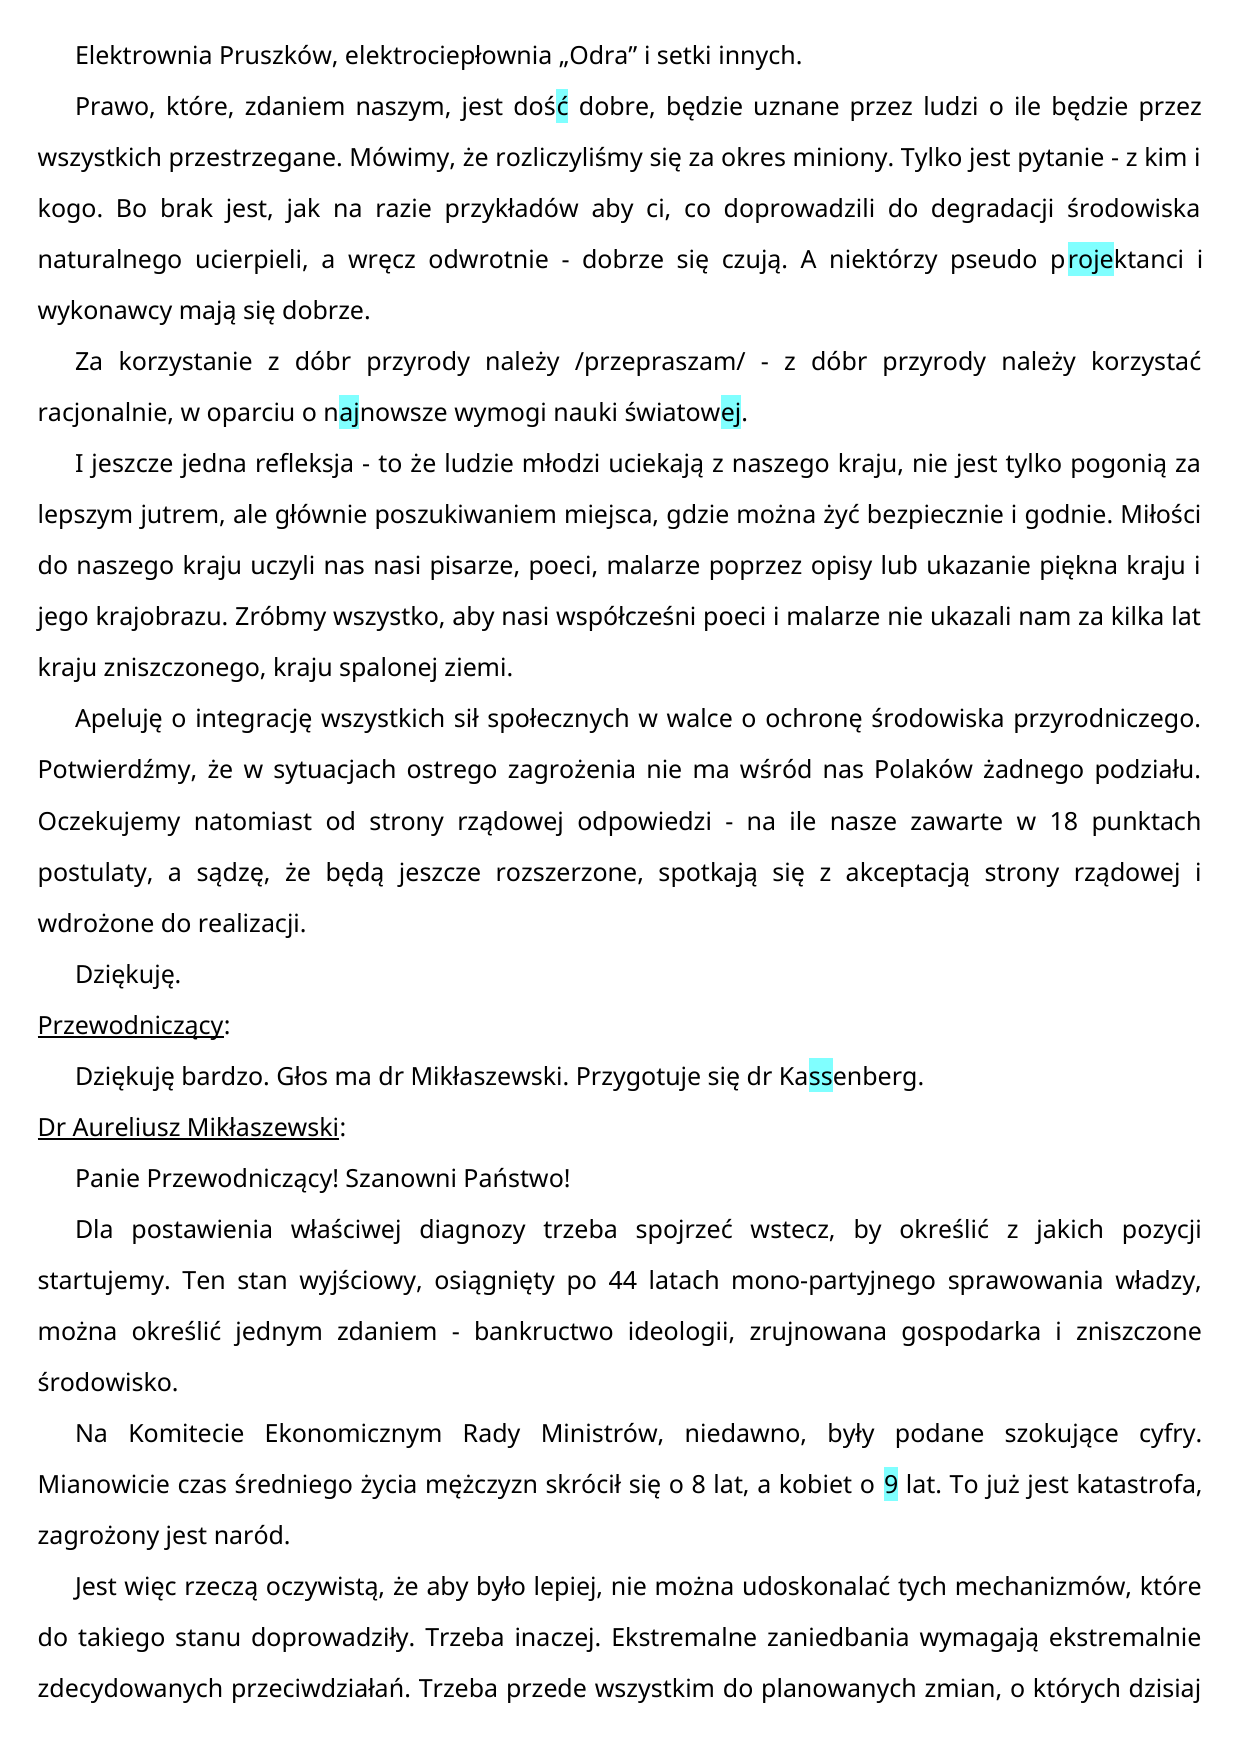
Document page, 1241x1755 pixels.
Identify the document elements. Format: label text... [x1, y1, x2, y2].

text Dziękuję. [37, 956, 1203, 990]
text Dr Aureliusz Mikłaszewski: [37, 1109, 1203, 1143]
text Dla postawienia właściwej diagnozy trzeba spojrzeć wstecz, by określić z jakich pozycji startujemy. Ten stan wyjściowy, osiągnięty po 44 latach mono-partyjnego sprawowania władzy, można określić jednym zdaniem - bankructwo ideologii, zrujnowana gospodarka i zniszczone środowisko. [37, 1211, 1203, 1399]
text Na Komitecie Ekonomicznym Rady Ministrów, niedawno, były podane szokujące cyfry. Mianowicie czas średniego życia mężczyzn skrócił się o 8 lat, a kobiet o 9 lat. To już jest katastrofa, zagrożony jest naród. [37, 1416, 1203, 1552]
text Za korzystanie z dóbr przyrody należy /przepraszam/ - z dóbr przyrody należy korzystać racjonalnie, w oparciu o najnowsze wymogi nauki światowej. [37, 344, 1203, 429]
text Panie Przewodniczący! Szanowni Państwo! [37, 1160, 1203, 1194]
text Dziękuję bardzo. Głos ma dr Mikłaszewski. Przygotuje się dr Kassenberg. [37, 1058, 1203, 1092]
text I jeszcze jedna refleksja - to że ludzie młodzi uciekają z naszego kraju, nie jest tylko pogonią za lepszym jutrem, ale głównie poszukiwaniem miejsca, gdzie można żyć bezpiecznie i godnie. Miłości do naszego kraju uczyli nas nasi pisarze, poeci, malarze poprzez opisy lub ukazanie piękna kraju i jego krajobrazu. Zróbmy wszystko, aby nasi współcześni poeci i malarze nie ukazali nam za kilka lat kraju zniszczonego, kraju spalonej ziemi. [37, 446, 1203, 684]
text Prawo, które, zdaniem naszym, jest dość dobre, będzie uznane przez ludzi o ile będzie przez wszystkich przestrzegane. Mówimy, że rozliczyliśmy się za okres miniony. Tylko jest pytanie - z kim i kogo. Bo brak jest, jak na razie przykładów aby ci, co doprowadzili do degradacji środowiska naturalnego ucierpieli, a wręcz odwrotnie - dobrze się czują. A niektórzy pseudo projektanci i wykonawcy mają się dobrze. [37, 88, 1203, 327]
text Apeluję o integrację wszystkich sił społecznych w walce o ochronę środowiska przyrodniczego. Potwierdźmy, że w sytuacjach ostrego zagrożenia nie ma wśród nas Polaków żadnego podziału. Oczekujemy natomiast od strony rządowej odpowiedzi - na ile nasze zawarte w 18 punktach postulaty, a sądzę, że będą jeszcze rozszerzone, spotkają się z akceptacją strony rządowej i wdrożone do realizacji. [37, 701, 1203, 939]
text Jest więc rzeczą oczywistą, że aby było lepiej, nie można udoskonalać tych mechanizmów, które do takiego stanu doprowadziły. Trzeba inaczej. Ekstremalne zaniedbania wymagają ekstremalnie zdecydowanych przeciwdziałań. Trzeba przede wszystkim do planowanych zmian, o których dzisiaj [37, 1569, 1203, 1705]
text Elektrownia Pruszków, elektrociepłownia „Odra” i setki innych. [37, 37, 1203, 72]
text Przewodniczący: [37, 1007, 1203, 1041]
